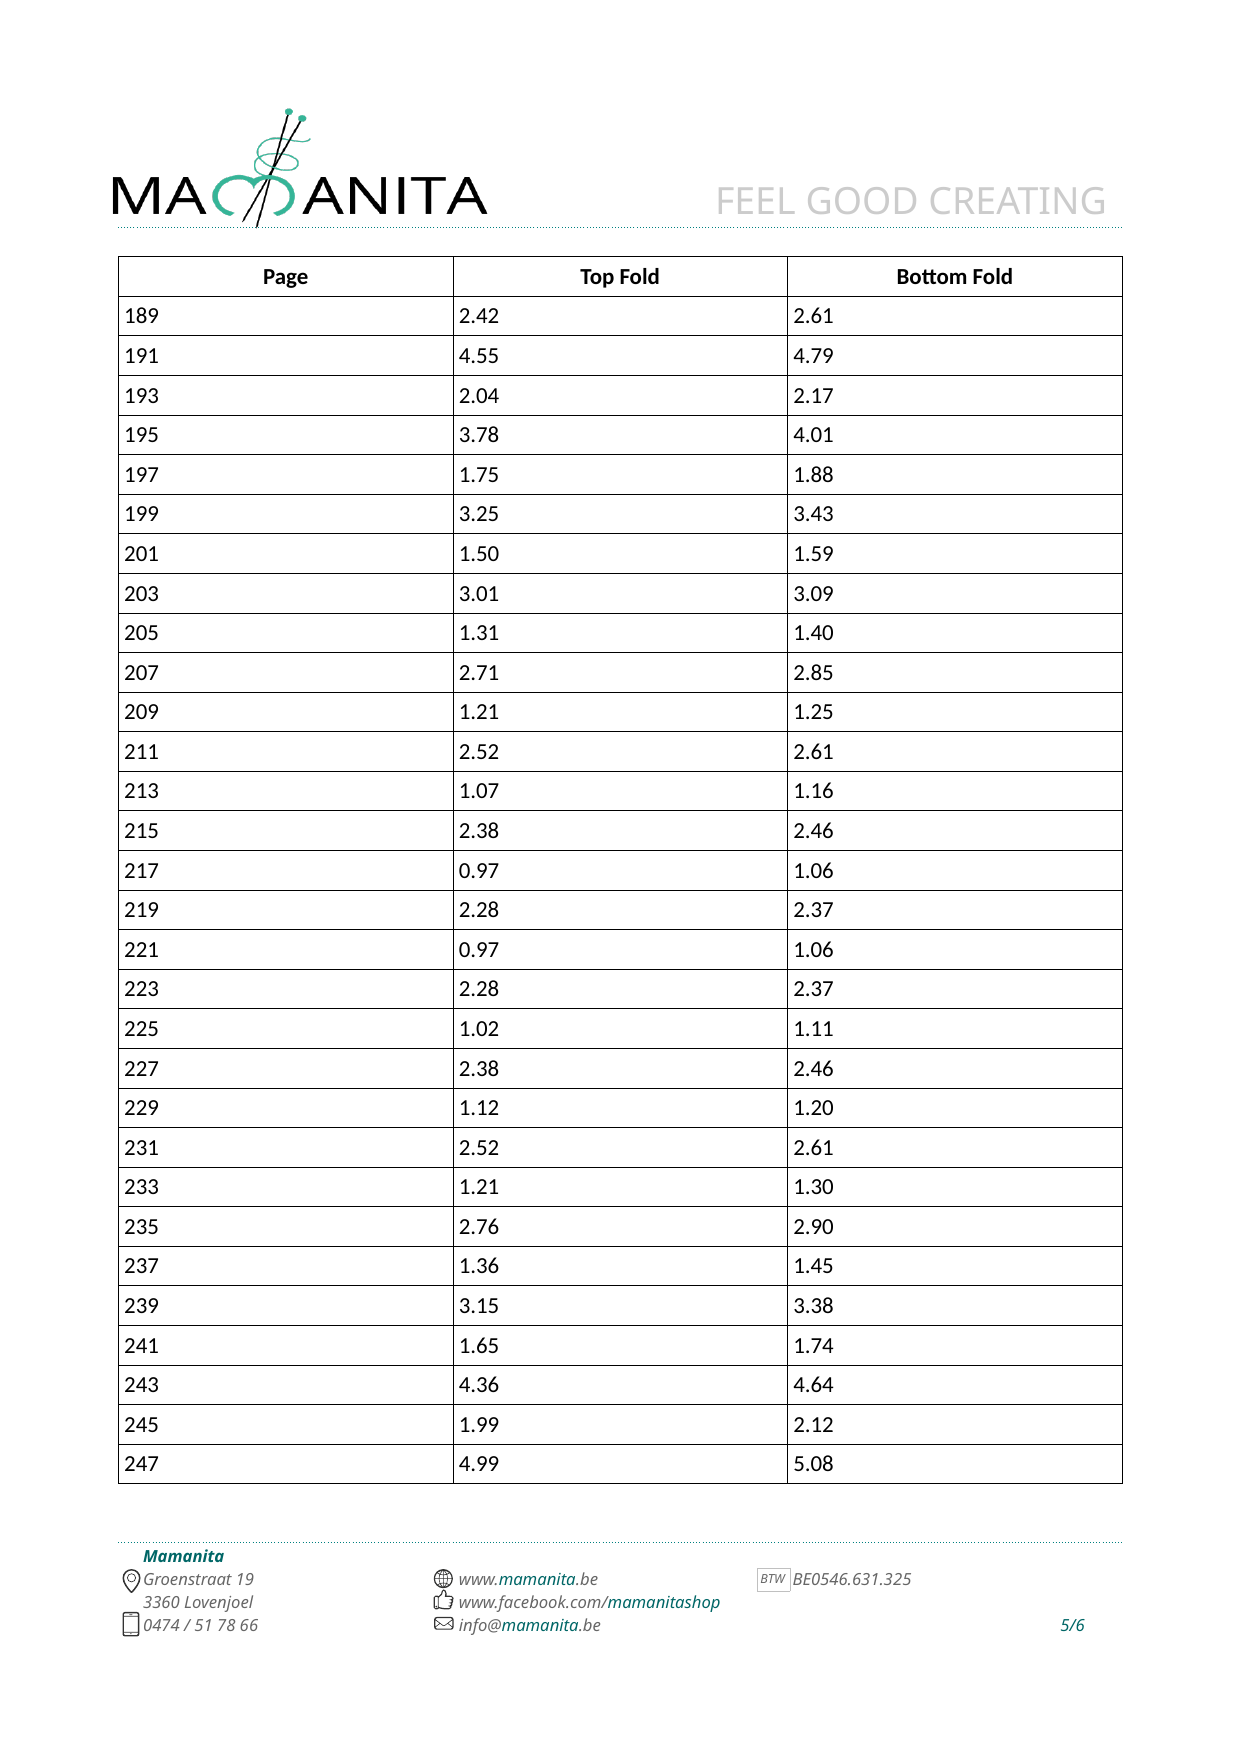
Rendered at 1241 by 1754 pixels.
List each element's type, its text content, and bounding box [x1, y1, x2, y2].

table_cell 2.28 [454, 891, 787, 929]
table_cell 4.36 [454, 1366, 787, 1404]
table_cell 1.31 [454, 614, 787, 652]
table_cell 1.21 [454, 693, 787, 731]
table_cell 1.25 [788, 693, 1122, 731]
table_cell 225 [119, 1009, 453, 1048]
table_cell 1.11 [788, 1009, 1122, 1048]
table_cell 199 [119, 495, 453, 533]
table_cell 197 [119, 455, 453, 494]
table_cell 1.65 [454, 1326, 787, 1364]
table_cell 2.46 [788, 811, 1122, 850]
table_cell 205 [119, 614, 453, 652]
table_cell 2.37 [788, 970, 1122, 1008]
table_cell 2.52 [454, 1128, 787, 1167]
table_cell 203 [119, 574, 453, 612]
table_cell 2.71 [454, 653, 787, 692]
table_cell 3.01 [454, 574, 787, 612]
table_cell 2.76 [454, 1207, 787, 1246]
table_cell 1.21 [454, 1168, 787, 1206]
table_cell 2.12 [788, 1405, 1122, 1444]
table_cell 193 [119, 376, 453, 414]
table_cell 1.06 [788, 851, 1122, 889]
table_cell 1.12 [454, 1089, 787, 1127]
table_cell 1.50 [454, 534, 787, 573]
table_cell 3.09 [788, 574, 1122, 612]
table_cell 4.55 [454, 336, 787, 375]
table_cell 3.78 [454, 416, 787, 454]
table_cell 2.90 [788, 1207, 1122, 1246]
table_cell 191 [119, 336, 453, 375]
table_cell 2.38 [454, 1049, 787, 1087]
table_cell 1.06 [788, 930, 1122, 969]
table_cell 245 [119, 1405, 453, 1444]
table_cell 1.74 [788, 1326, 1122, 1364]
table_header Bottom Fold [788, 257, 1122, 296]
table_cell 219 [119, 891, 453, 929]
table_cell 2.61 [788, 297, 1122, 335]
table_cell 213 [119, 772, 453, 810]
table_cell 235 [119, 1207, 453, 1246]
table_cell 215 [119, 811, 453, 850]
table_cell 227 [119, 1049, 453, 1087]
table_cell 1.20 [788, 1089, 1122, 1127]
table_cell 0.97 [454, 851, 787, 889]
table_cell 2.52 [454, 732, 787, 771]
table_cell 2.04 [454, 376, 787, 414]
table_cell 1.59 [788, 534, 1122, 573]
table_cell 239 [119, 1286, 453, 1325]
table_header Top Fold [454, 257, 787, 296]
table_cell 241 [119, 1326, 453, 1364]
table_cell 2.17 [788, 376, 1122, 414]
table_cell 221 [119, 930, 453, 969]
table_cell 195 [119, 416, 453, 454]
table_cell 3.43 [788, 495, 1122, 533]
table_cell 1.45 [788, 1247, 1122, 1285]
table_cell 1.99 [454, 1405, 787, 1444]
table_cell 1.07 [454, 772, 787, 810]
table_cell 3.25 [454, 495, 787, 533]
table_cell 4.99 [454, 1445, 787, 1483]
table_cell 4.79 [788, 336, 1122, 375]
table_cell 2.42 [454, 297, 787, 335]
table_cell 201 [119, 534, 453, 573]
table_cell 231 [119, 1128, 453, 1167]
table_cell 217 [119, 851, 453, 889]
table_cell 1.88 [788, 455, 1122, 494]
table_cell 2.85 [788, 653, 1122, 692]
table_cell 2.61 [788, 1128, 1122, 1167]
table_cell 223 [119, 970, 453, 1008]
table_header Page [119, 257, 453, 296]
table_cell 233 [119, 1168, 453, 1206]
table_cell 1.30 [788, 1168, 1122, 1206]
table_cell 207 [119, 653, 453, 692]
table_cell 1.40 [788, 614, 1122, 652]
table_cell 1.16 [788, 772, 1122, 810]
table_cell 0.97 [454, 930, 787, 969]
table_cell 5.08 [788, 1445, 1122, 1483]
table_cell 189 [119, 297, 453, 335]
table_cell 3.38 [788, 1286, 1122, 1325]
table_cell 4.64 [788, 1366, 1122, 1404]
table_cell 209 [119, 693, 453, 731]
table_cell 2.61 [788, 732, 1122, 771]
table_cell 247 [119, 1445, 453, 1483]
table_cell 229 [119, 1089, 453, 1127]
table_cell 2.28 [454, 970, 787, 1008]
table_cell 2.37 [788, 891, 1122, 929]
table_cell 243 [119, 1366, 453, 1404]
table_cell 2.46 [788, 1049, 1122, 1087]
table_cell 4.01 [788, 416, 1122, 454]
table_cell 3.15 [454, 1286, 787, 1325]
table_cell 211 [119, 732, 453, 771]
table_cell 1.75 [454, 455, 787, 494]
table_cell 1.36 [454, 1247, 787, 1285]
picture [99, 101, 515, 243]
table_cell 1.02 [454, 1009, 787, 1048]
table_cell 2.38 [454, 811, 787, 850]
table_cell 237 [119, 1247, 453, 1285]
